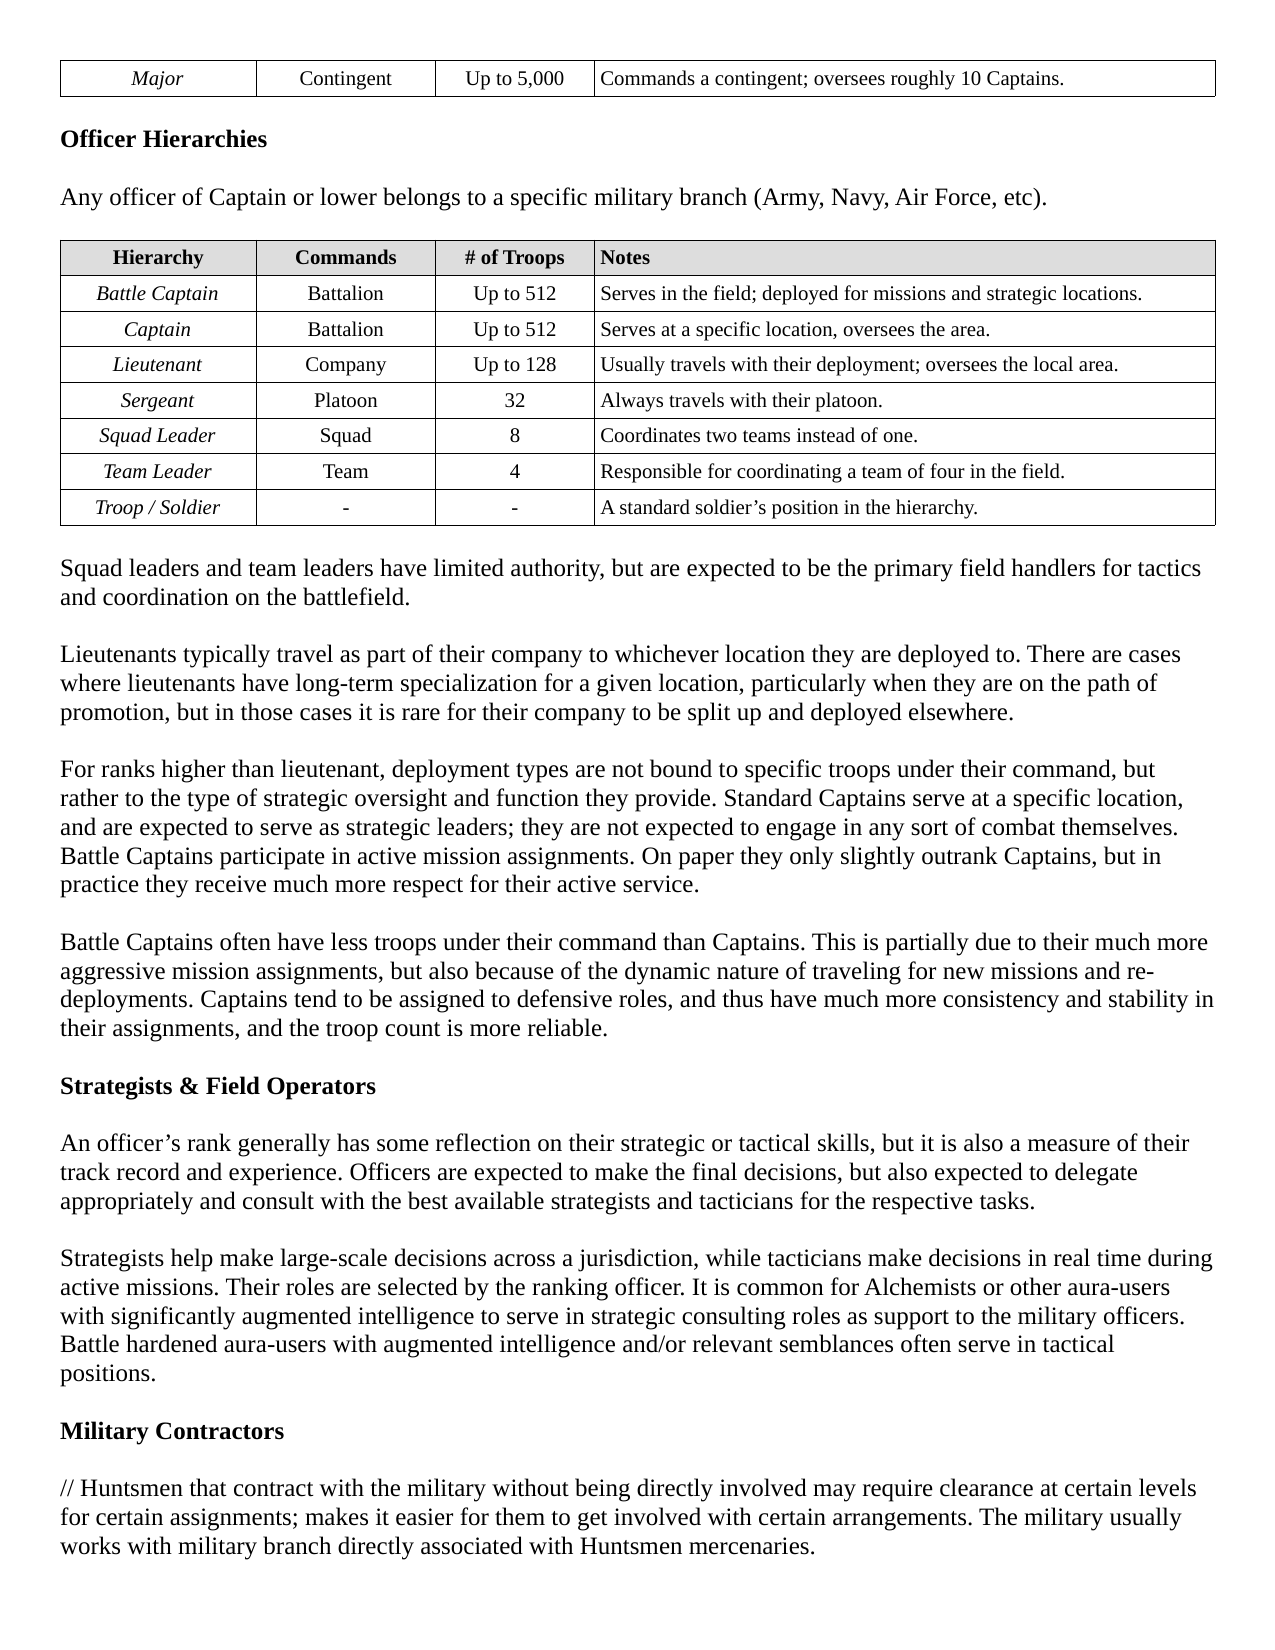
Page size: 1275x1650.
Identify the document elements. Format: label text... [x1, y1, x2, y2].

table_header Notes [595, 241, 1215, 275]
table_cell Battle Captain [61, 276, 256, 311]
table_cell Captain [61, 312, 256, 346]
table_cell Lieutenant [61, 347, 256, 382]
table_cell Battalion [257, 312, 435, 346]
table_cell Squad Leader [61, 419, 256, 453]
table_cell 8 [436, 419, 594, 453]
table_cell Up to 128 [436, 347, 594, 382]
table_header Hierarchy [61, 241, 256, 275]
table_cell Major [61, 61, 256, 96]
table_cell Commands a contingent; oversees roughly 10 Captains. [595, 61, 1215, 96]
table_cell A standard soldier’s position in the hierarchy. [595, 490, 1215, 524]
table_cell Platoon [257, 383, 435, 418]
subtitle Officer Hierarchies [60, 124, 1215, 153]
table_cell Up to 5,000 [436, 61, 594, 96]
table_cell Company [257, 347, 435, 382]
text // Huntsmen that contract with the military without being directly involved may require clearance at certain levels for certain assignments; makes it easier for them to get involved with certain arrangements. The military usually works with military branch directly associated with Huntsmen mercenaries. [60, 1473, 1215, 1559]
table_cell Responsible for coordinating a team of four in the field. [595, 454, 1215, 489]
table_cell - [257, 490, 435, 524]
text Battle Captains often have less troops under their command than Captains. This is partially due to their much more aggressive mission assignments, but also because of the dynamic nature of traveling for new missions and re-deployments. Captains tend to be assigned to defensive roles, and thus have much more consistency and stability in their assignments, and the troop count is more reliable. [60, 927, 1215, 1042]
text Strategists help make large-scale decisions across a jurisdiction, while tacticians make decisions in real time during active missions. Their roles are selected by the ranking officer. It is common for Alchemists or other aura-users with significantly augmented intelligence to serve in strategic consulting roles as support to the military officers. Battle hardened aura-users with augmented intelligence and/or relevant semblances often serve in tactical positions. [60, 1243, 1215, 1387]
table_cell Always travels with their platoon. [595, 383, 1215, 418]
table_cell Up to 512 [436, 312, 594, 346]
table_cell Team [257, 454, 435, 489]
table_cell Squad [257, 419, 435, 453]
table_cell Coordinates two teams instead of one. [595, 419, 1215, 453]
table_cell Troop / Soldier [61, 490, 256, 524]
table_cell - [436, 490, 594, 524]
table_cell Contingent [257, 61, 435, 96]
text Lieutenants typically travel as part of their company to whichever location they are deployed to. There are cases where lieutenants have long-term specialization for a given location, particularly when they are on the path of promotion, but in those cases it is rare for their company to be split up and deployed elsewhere. [60, 639, 1215, 726]
text An officer’s rank generally has some reflection on their strategic or tactical skills, but it is also a measure of their track record and experience. Officers are expected to make the final decisions, but also expected to delegate appropriately and consult with the best available strategists and tacticians for the respective tasks. [60, 1128, 1215, 1214]
table_cell Sergeant [61, 383, 256, 418]
subtitle Military Contractors [60, 1416, 1215, 1444]
table_cell 4 [436, 454, 594, 489]
table_cell 32 [436, 383, 594, 418]
table_cell Up to 512 [436, 276, 594, 311]
table_cell Serves at a specific location, oversees the area. [595, 312, 1215, 346]
table_cell Team Leader [61, 454, 256, 489]
text Any officer of Captain or lower belongs to a specific military branch (Army, Navy, Air Force, etc). [60, 182, 1215, 211]
subtitle Strategists & Field Operators [60, 1071, 1215, 1099]
text Squad leaders and team leaders have limited authority, but are expected to be the primary field handlers for tactics and coordination on the battlefield. [60, 553, 1215, 611]
table_cell Serves in the field; deployed for missions and strategic locations. [595, 276, 1215, 311]
table_cell Usually travels with their deployment; oversees the local area. [595, 347, 1215, 382]
table_header # of Troops [436, 241, 594, 275]
table_header Commands [257, 241, 435, 275]
table_cell Battalion [257, 276, 435, 311]
text For ranks higher than lieutenant, deployment types are not bound to specific troops under their command, but rather to the type of strategic oversight and function they provide. Standard Captains serve at a specific location, and are expected to serve as strategic leaders; they are not expected to engage in any sort of combat themselves. Battle Captains participate in active mission assignments. On paper they only slightly outrank Captains, but in practice they receive much more respect for their active service. [60, 754, 1215, 898]
